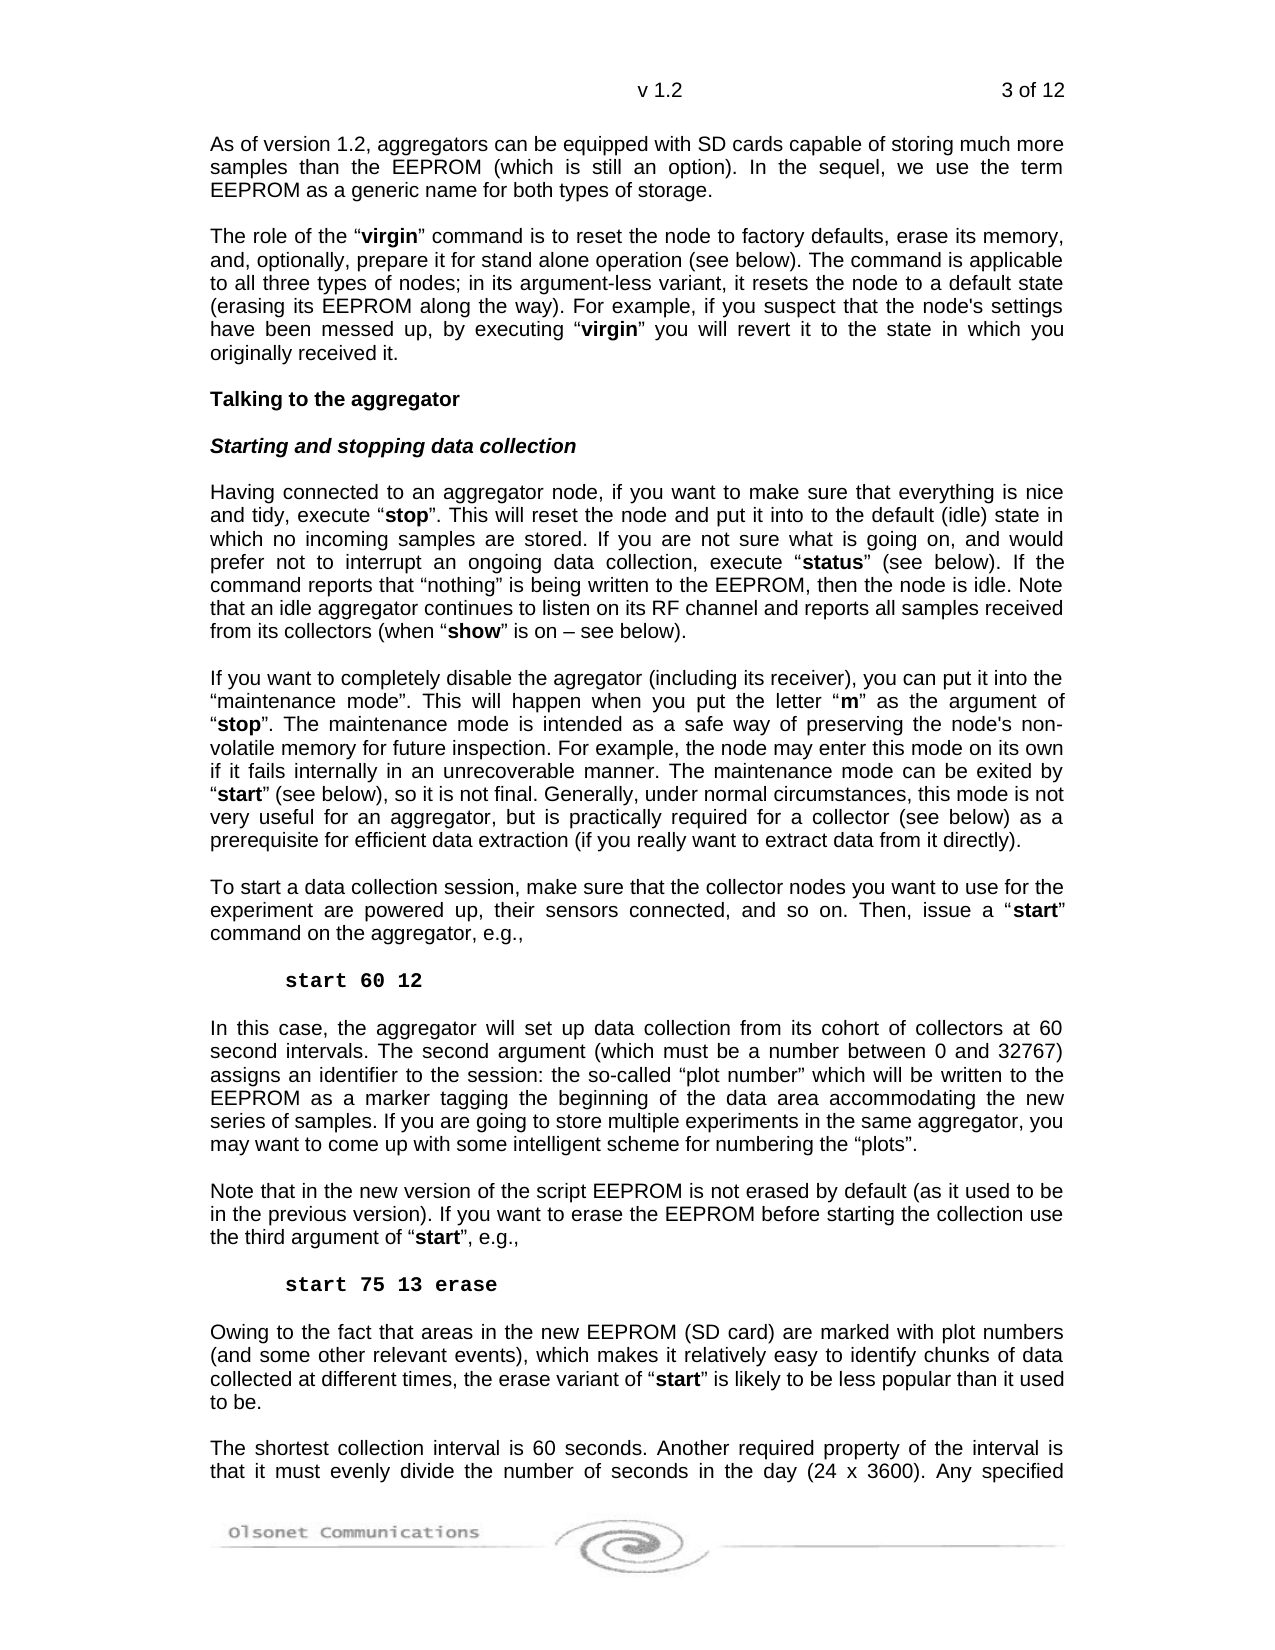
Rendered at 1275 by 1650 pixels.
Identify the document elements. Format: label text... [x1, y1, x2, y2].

text In this case, the aggregator will set up data collection from its cohort of collectors at 60 second intervals. The second argument (which must be a number between 0 and 32767) assigns an identifier to the session: the so-called “plot number” which will be written to the EEPROM as a marker tagging the beginning of the data area accommodating the new series of samples. If you are going to store multiple experiments in the same aggregator, you may want to come up with some intelligent scheme for numbering the “plots”. [210, 1017, 1065, 1156]
text start 60 12 [210, 968, 1065, 993]
text As of version 1.2, aggregators can be equipped with SD cards capable of storing much more samples than the EEPROM (which is still an option). In the sequel, we use the term EEPROM as a generic name for both types of storage. [210, 132, 1065, 202]
text If you want to completely disable the agregator (including its receiver), you can put it into the “maintenance mode”. This will happen when you put the letter “m” as the argument of “stop”. The maintenance mode is intended as a safe way of preserving the node's non-volatile memory for future inspection. For example, the node may enter this mode on its own if it fails internally in an unrecoverable manner. The maintenance mode can be exited by “start” (see below), so it is not final. Generally, under normal circumstances, this mode is not very useful for an aggregator, but is practically required for a collector (see below) as a prerequisite for efficient data extraction (if you really want to extract data from it directly). [210, 666, 1065, 852]
text Starting and stopping data collection [210, 434, 1065, 457]
text Talking to the aggregator [210, 388, 1065, 411]
text Note that in the new version of the script EEPROM is not erased by default (as it used to be in the previous version). If you want to erase the EEPROM before starting the collection use the third argument of “start”, e.g., [210, 1179, 1065, 1249]
text To start a data collection session, make sure that the collector nodes you want to use for the experiment are powered up, their sensors connected, and so on. Then, issue a “start” command on the aggregator, e.g., [210, 876, 1065, 945]
picture [210, 1504, 1065, 1596]
text start 75 13 erase [210, 1272, 1065, 1297]
text Owing to the fact that areas in the new EEPROM (SD card) are marked with plot numbers (and some other relevant events), which makes it relatively easy to identify chunks of data collected at different times, the erase variant of “start” is likely to be less popular than it used to be. [210, 1321, 1065, 1413]
text The role of the “virgin” command is to reset the node to factory defaults, erase its memory, and, optionally, prepare it for stand alone operation (see below). The command is applicable to all three types of nodes; in its argument-less variant, it resets the node to a default state (erasing its EEPROM along the way). For example, if you suspect that the node's settings have been messed up, by executing “virgin” you will revert it to the state in which you originally received it. [210, 225, 1065, 364]
text Having connected to an aggregator node, if you want to make sure that everything is nice and tidy, execute “stop”. This will reset the node and put it into to the default (idle) state in which no incoming samples are stored. If you are not sure what is going on, and would prefer not to interrupt an ongoing data collection, execute “status” (see below). If the command reports that “nothing” is being written to the EEPROM, then the node is idle. Note that an idle aggregator continues to listen on its RF channel and reports all samples received from its collectors (when “show” is on – see below). [210, 481, 1065, 643]
text The shortest collection interval is 60 seconds. Another required property of the interval is that it must evenly divide the number of seconds in the day (24 x 3600). Any specified [210, 1437, 1065, 1483]
